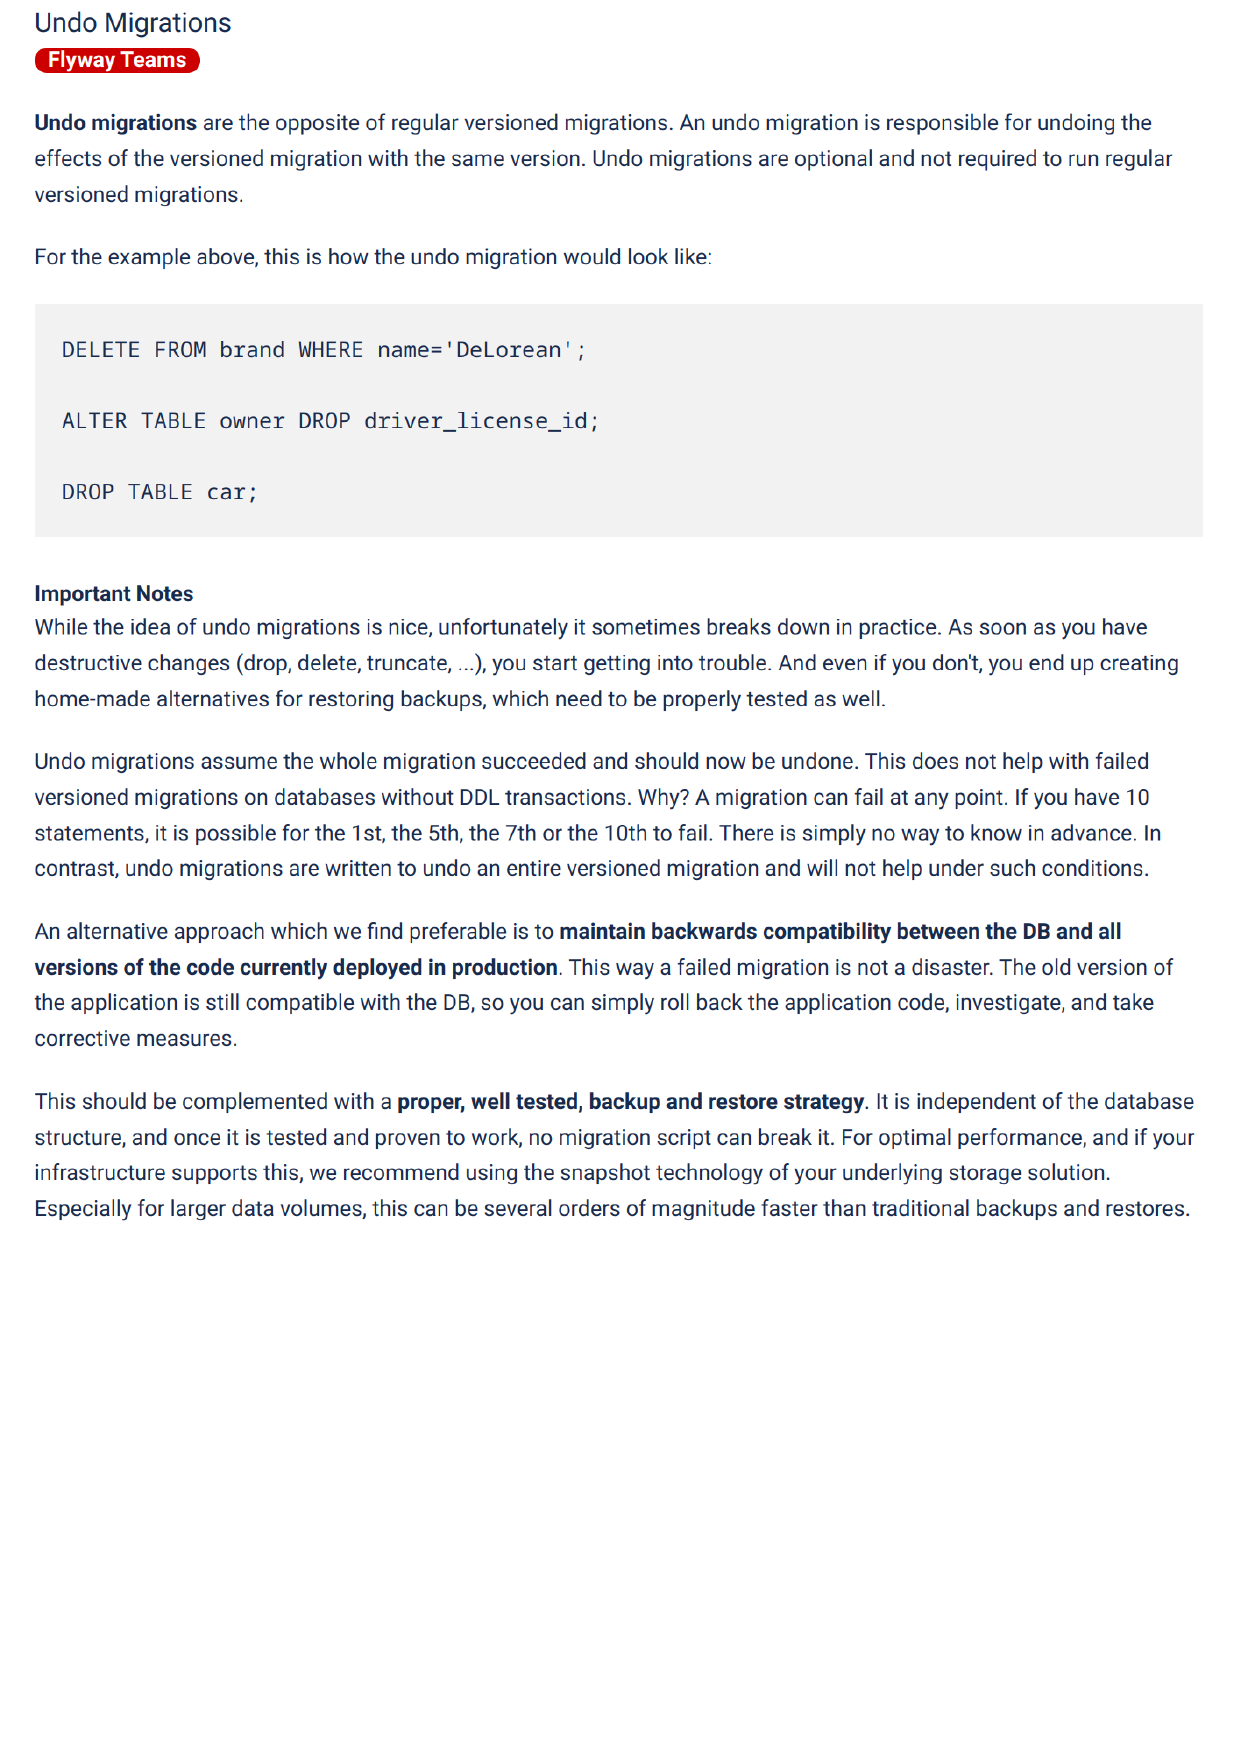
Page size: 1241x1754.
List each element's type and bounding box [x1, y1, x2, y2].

picture [0, 0, 1241, 1262]
